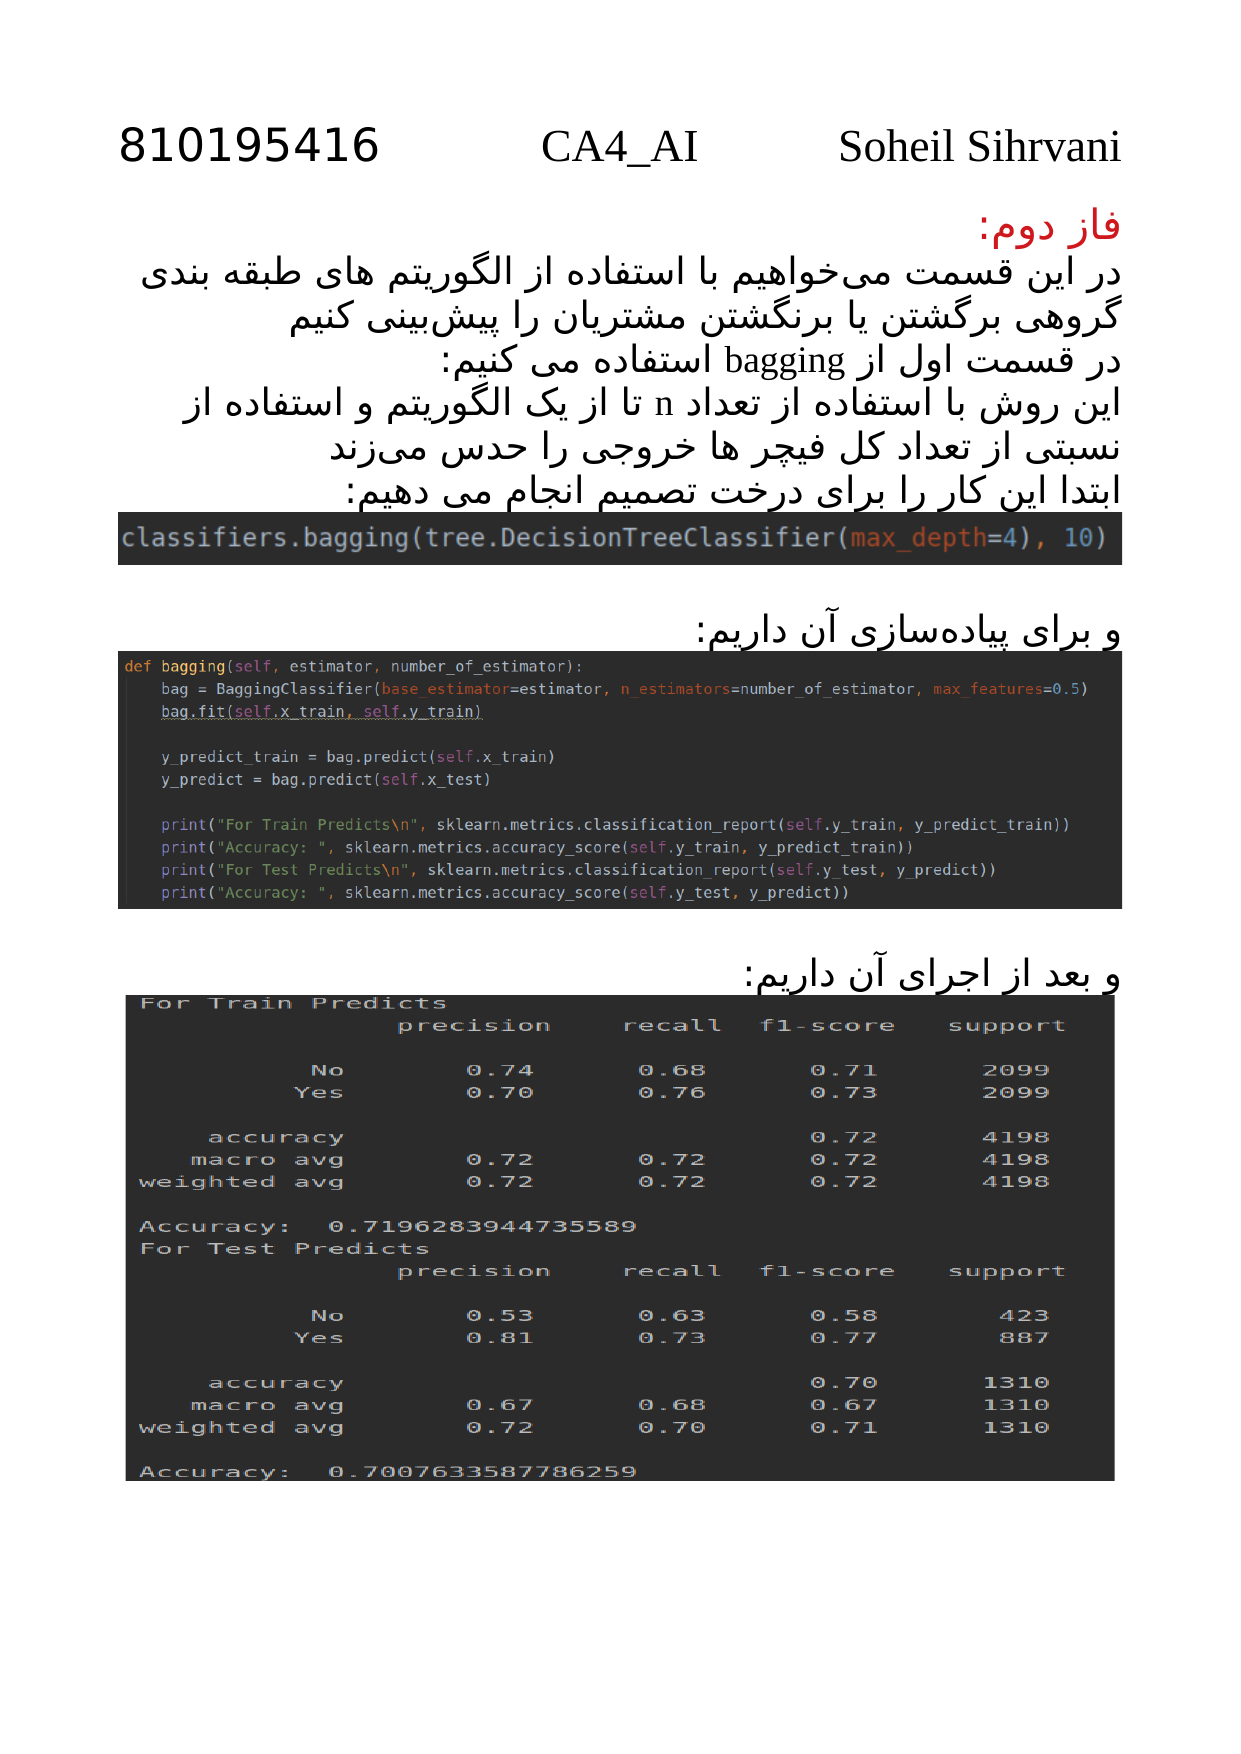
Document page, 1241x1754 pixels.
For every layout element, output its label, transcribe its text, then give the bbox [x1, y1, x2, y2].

picture [118, 512, 1123, 565]
text و بعد از اجرای آن داریم: [118, 951, 1122, 995]
text در این قسمت می‌خواهیم با استفاده از الگوریتم های طبقه بندی گروهی برگشتن یا برنگشتن مشتریان را پیش‌بینی کنیم [118, 250, 1122, 337]
picture [125, 995, 1115, 1481]
text فاز دوم: [118, 201, 1122, 250]
text این روش با استفاده از تعداد n تا از یک الگوریتم و استفاده از نسبتی از تعداد کل فیچر ها خروجی را حدس می‌زند [118, 381, 1122, 468]
text و برای پیاده‌سازی آن داریم: [118, 607, 1122, 651]
picture [118, 651, 1123, 909]
text در قسمت اول از bagging استفاده می کنیم: [118, 337, 1122, 381]
text ابتدا این کار را برای درخت تصمیم انجام می دهیم: [118, 468, 1122, 512]
